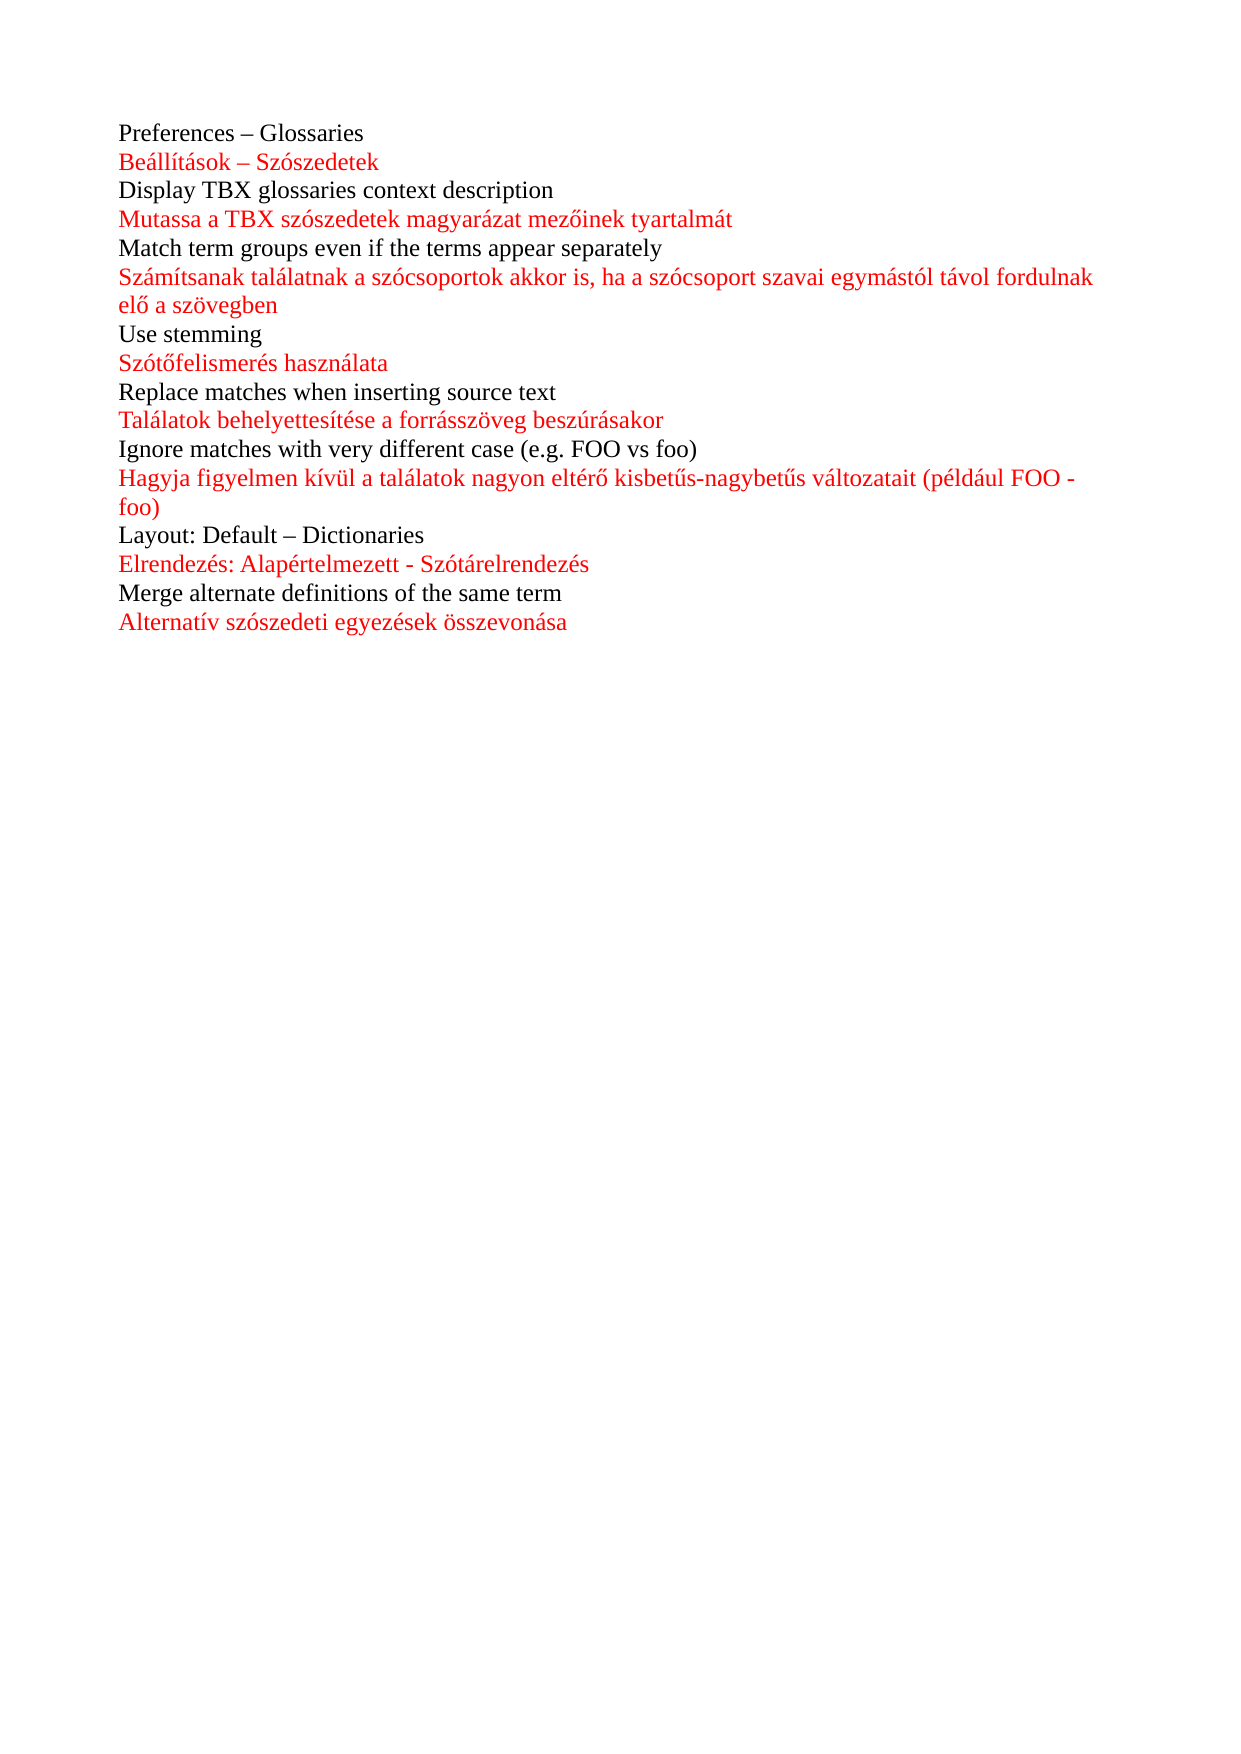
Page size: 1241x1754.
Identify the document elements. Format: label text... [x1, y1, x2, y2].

text Számítsanak találatnak a szócsoportok akkor is, ha a szócsoport szavai egymástól távol fordulnak elő a szövegben [118, 262, 1122, 319]
text Layout: Default – Dictionaries [118, 521, 1122, 549]
text Replace matches when inserting source text [118, 377, 1122, 406]
text Mutassa a TBX szószedetek magyarázat mezőinek tyartalmát [118, 204, 1122, 233]
text Preferences – Glossaries [118, 118, 1122, 147]
text Hagyja figyelmen kívül a találatok nagyon eltérő kisbetűs-nagybetűs változatait (például FOO - foo) [118, 463, 1122, 521]
text Szótőfelismerés használata [118, 348, 1122, 377]
text Elrendezés: Alapértelmezett - Szótárelrendezés [118, 549, 1122, 578]
text Ignore matches with very different case (e.g. FOO vs foo) [118, 434, 1122, 463]
text Beállítások – Szószedetek [118, 147, 1122, 176]
text Use stemming [118, 319, 1122, 348]
text Merge alternate definitions of the same term [118, 578, 1122, 607]
text Match term groups even if the terms appear separately [118, 233, 1122, 262]
text Találatok behelyettesítése a forrásszöveg beszúrásakor [118, 406, 1122, 434]
text Display TBX glossaries context description [118, 176, 1122, 204]
text Alternatív szószedeti egyezések összevonása [118, 607, 1122, 636]
